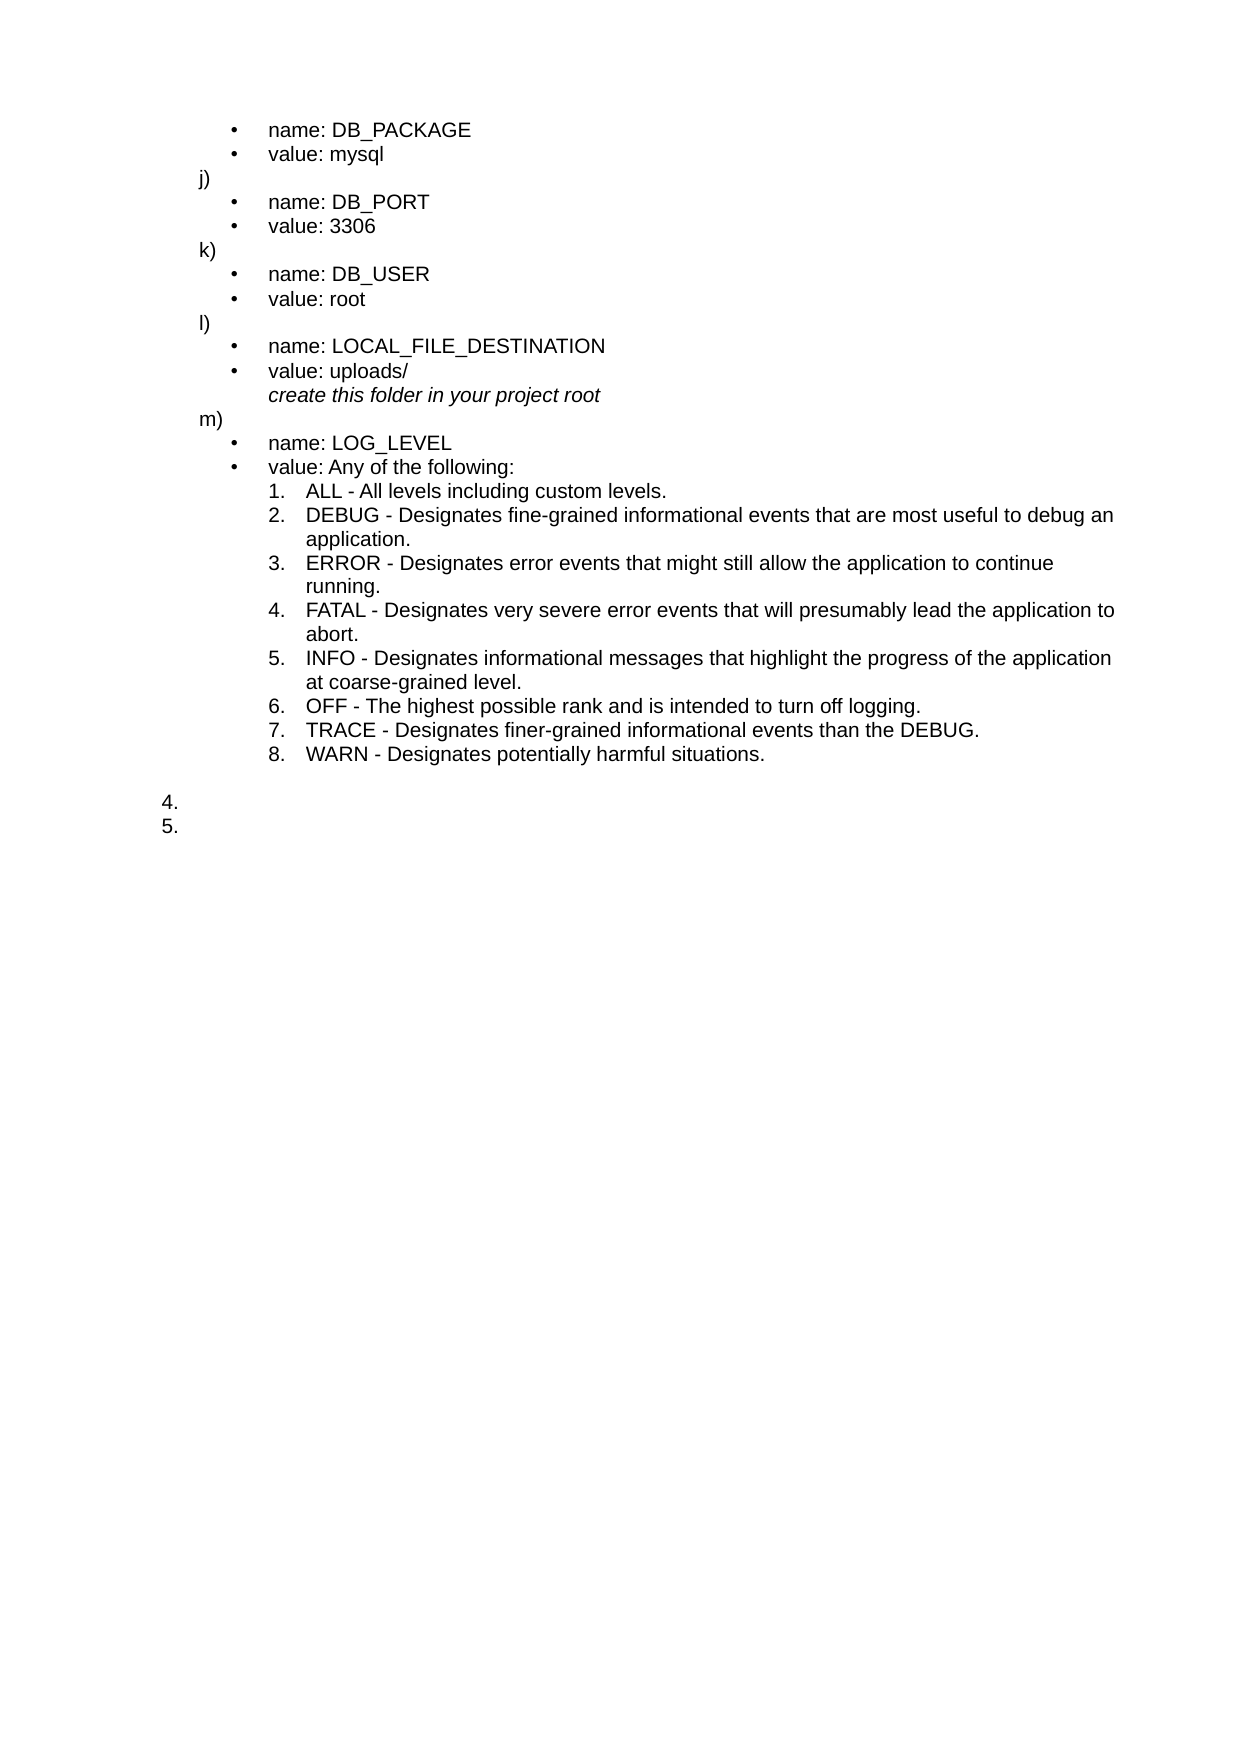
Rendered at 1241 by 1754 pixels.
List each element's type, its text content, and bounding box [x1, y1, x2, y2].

list value: mysql [231, 142, 1122, 166]
list OFF - The highest possible rank and is intended to turn off logging. [268, 694, 1122, 718]
list value: 3306 [231, 214, 1122, 238]
list name: DB_PORT [231, 190, 1122, 214]
list WARN - Designates potentially harmful situations. [268, 742, 1122, 790]
list value: root [231, 286, 1122, 310]
list value: Any of the following: [231, 454, 1122, 478]
list FATAL - Designates very severe error events that will presumably lead the application to abort. [268, 598, 1122, 646]
list name: DB_USER [231, 262, 1122, 286]
list value: uploads/ create this folder in your project root [231, 358, 1122, 406]
list ALL - All levels including custom levels. [268, 478, 1122, 502]
list name: DB_PACKAGE [231, 118, 1122, 142]
list name: LOCAL_FILE_DESTINATION [231, 334, 1122, 358]
list name: LOG_LEVEL [231, 430, 1122, 454]
list ERROR - Designates error events that might still allow the application to continue running. [268, 550, 1122, 598]
list INFO - Designates informational messages that highlight the progress of the application at coarse-grained level. [268, 646, 1122, 694]
list DEBUG - Designates fine-grained informational events that are most useful to debug an application. [268, 502, 1122, 550]
list TRACE - Designates finer-grained informational events than the DEBUG. [268, 718, 1122, 742]
